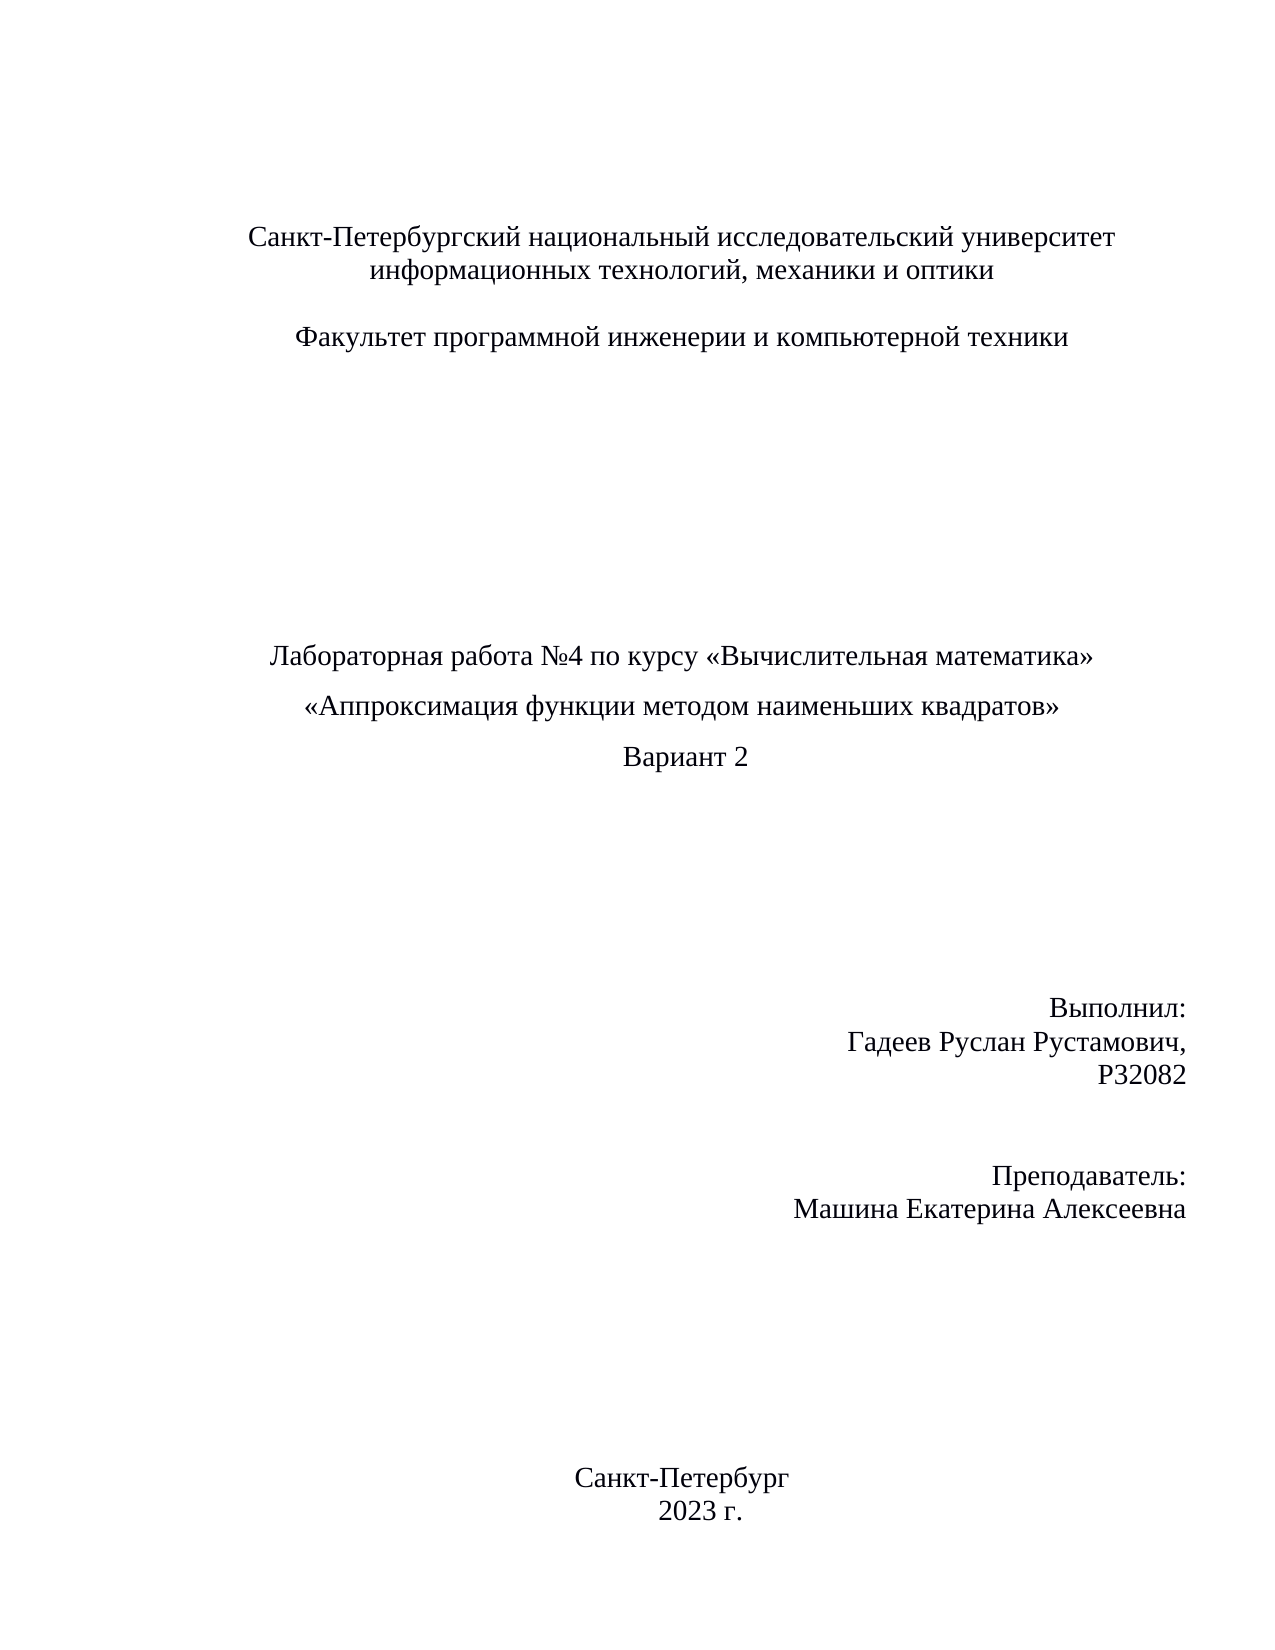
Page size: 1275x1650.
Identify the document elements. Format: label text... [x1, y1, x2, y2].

text Р32082 [177, 1057, 1186, 1091]
text Преподаватель: [177, 1158, 1186, 1191]
text Санкт-Петербург [177, 1460, 1186, 1493]
text Вариант 2 [177, 739, 1186, 772]
text Факультет программной инженерии и компьютерной техники [177, 319, 1186, 353]
text 2023 г. [215, 1493, 1186, 1527]
text Машина Екатерина Алексеевна [177, 1191, 1186, 1225]
text Выполнил: [177, 990, 1186, 1024]
text «Аппроксимация функции методом наименьших квадратов» [177, 688, 1186, 722]
text Гадеев Руслан Рустамович, [177, 1024, 1186, 1057]
text Санкт-Петербургский национальный исследовательский университет [177, 219, 1186, 252]
text Лабораторная работа №4 по курсу «Вычислительная математика» [177, 638, 1186, 672]
text информационных технологий, механики и оптики [177, 252, 1186, 286]
